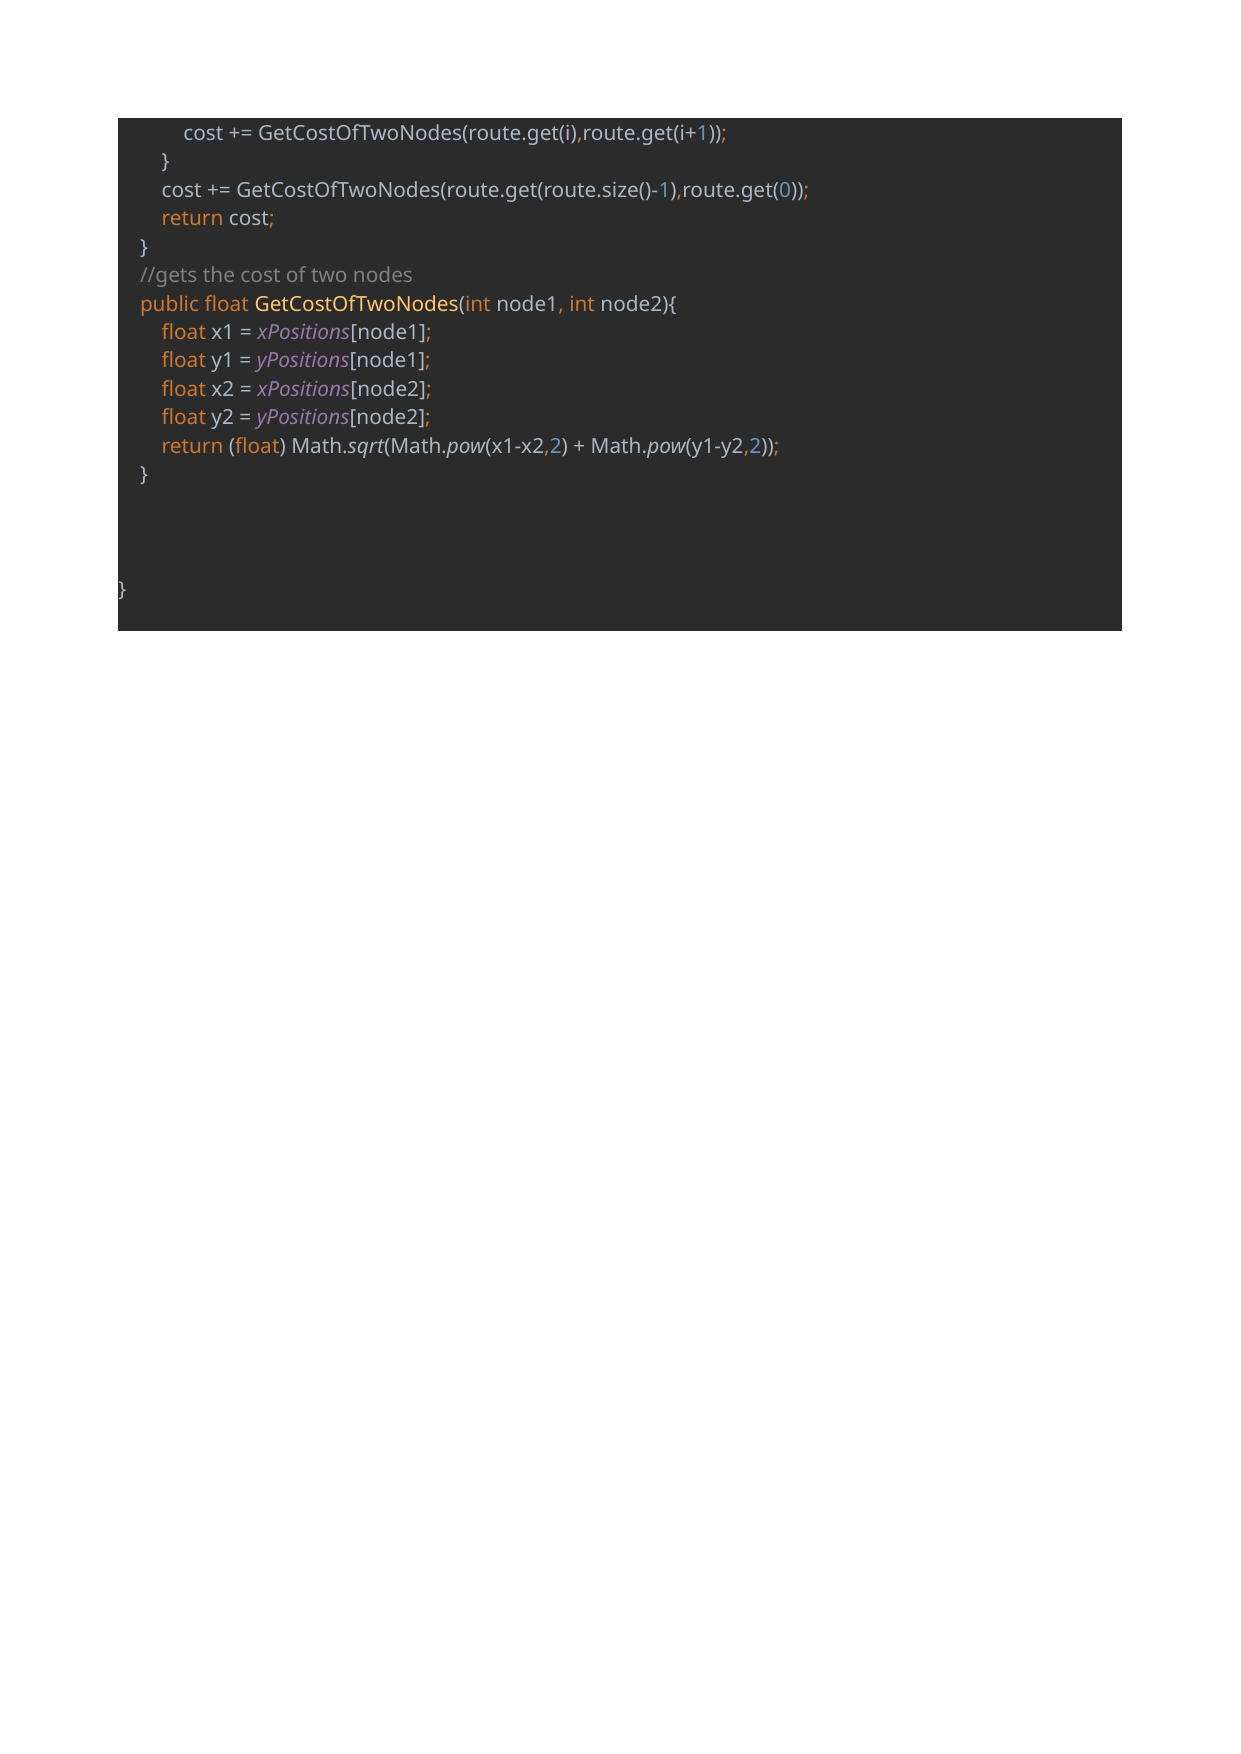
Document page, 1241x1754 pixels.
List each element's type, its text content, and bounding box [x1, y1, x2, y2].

text cost += GetCostOfTwoNodes(route.get(i),route.get(i+1)); } cost += GetCostOfTwoNodes(route.get(route.size()-1),route.get(0)); return cost; } //gets the cost of two nodes public float GetCostOfTwoNodes(int node1, int node2){ float x1 = xPositions[node1]; float y1 = yPositions[node1]; float x2 = xPositions[node2]; float y2 = yPositions[node2]; return (float) Math.sqrt(Math.pow(x1-x2,2) + Math.pow(y1-y2,2)); } } [118, 118, 1122, 631]
